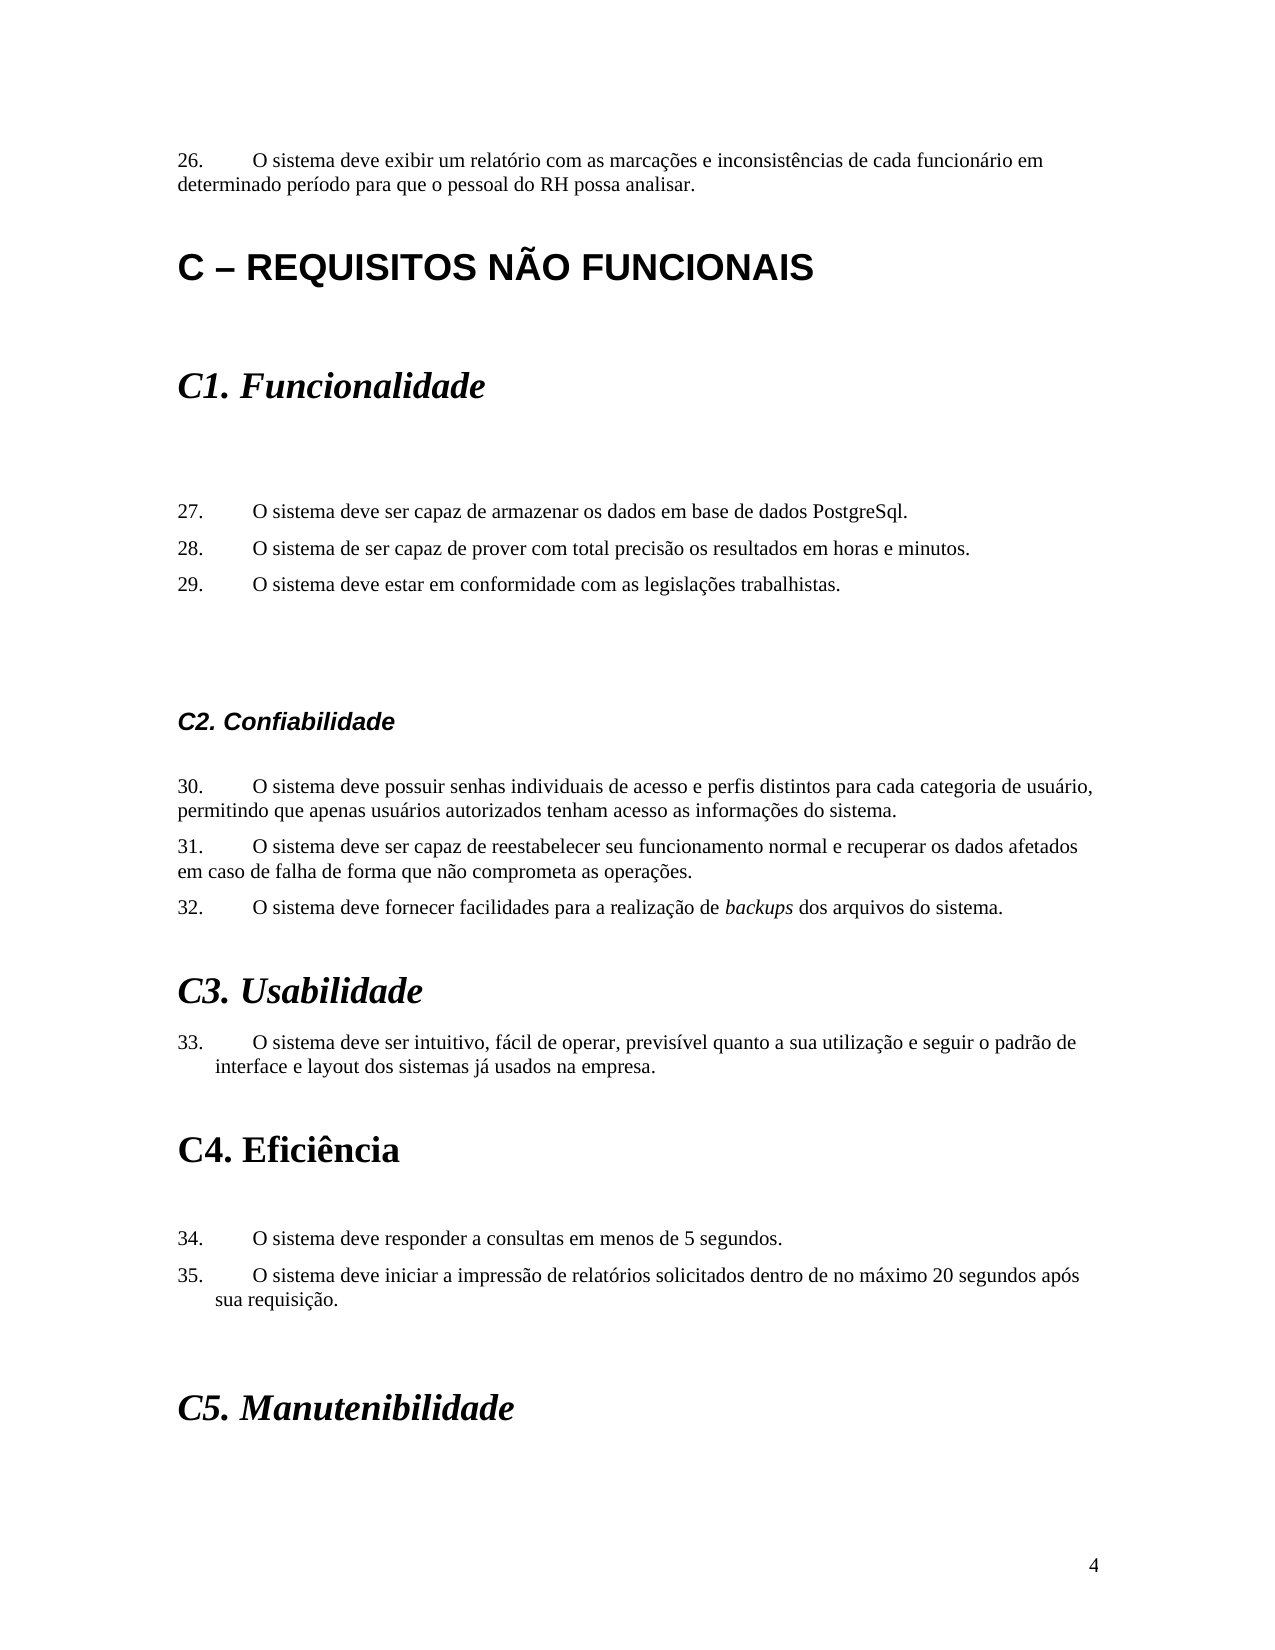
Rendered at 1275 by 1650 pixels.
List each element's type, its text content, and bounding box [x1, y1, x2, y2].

text C3. Usabilidade [177, 968, 1098, 1011]
text C4. Eficiência [177, 1127, 1098, 1171]
text C5. Manutenibilidade [177, 1385, 1098, 1428]
subtitle C2. Confiabilidade [177, 707, 1098, 736]
subtitle C – REQUISITOS NÃO FUNCIONAIS [177, 245, 1098, 288]
list O sistema deve ser capaz de reestabelecer seu funcionamento normal e recuperar os dados afetados em caso de falha de forma que não comprometa as operações. [177, 834, 1098, 883]
text C1. Funcionalidade [177, 364, 1098, 407]
list O sistema deve fornecer facilidades para a realização de backups dos arquivos do sistema. [177, 895, 1098, 919]
list O sistema deve possuir senhas individuais de acesso e perfis distintos para cada categoria de usuário, permitindo que apenas usuários autorizados tenham acesso as informações do sistema. [177, 774, 1098, 822]
list O sistema deve responder a consultas em menos de 5 segundos. [177, 1226, 1098, 1250]
list O sistema deve exibir um relatório com as marcações e inconsistências de cada funcionário em determinado período para que o pessoal do RH possa analisar. [177, 148, 1098, 196]
list O sistema deve iniciar a impressão de relatórios solicitados dentro de no máximo 20 segundos após sua requisição. [177, 1263, 1098, 1311]
list O sistema de ser capaz de prover com total precisão os resultados em horas e minutos. [177, 536, 1098, 560]
list O sistema deve ser intuitivo, fácil de operar, previsível quanto a sua utilização e seguir o padrão de interface e layout dos sistemas já usados na empresa. [177, 1030, 1098, 1078]
list O sistema deve ser capaz de armazenar os dados em base de dados PostgreSql. [177, 499, 1098, 523]
list O sistema deve estar em conformidade com as legislações trabalhistas. [177, 572, 1098, 596]
